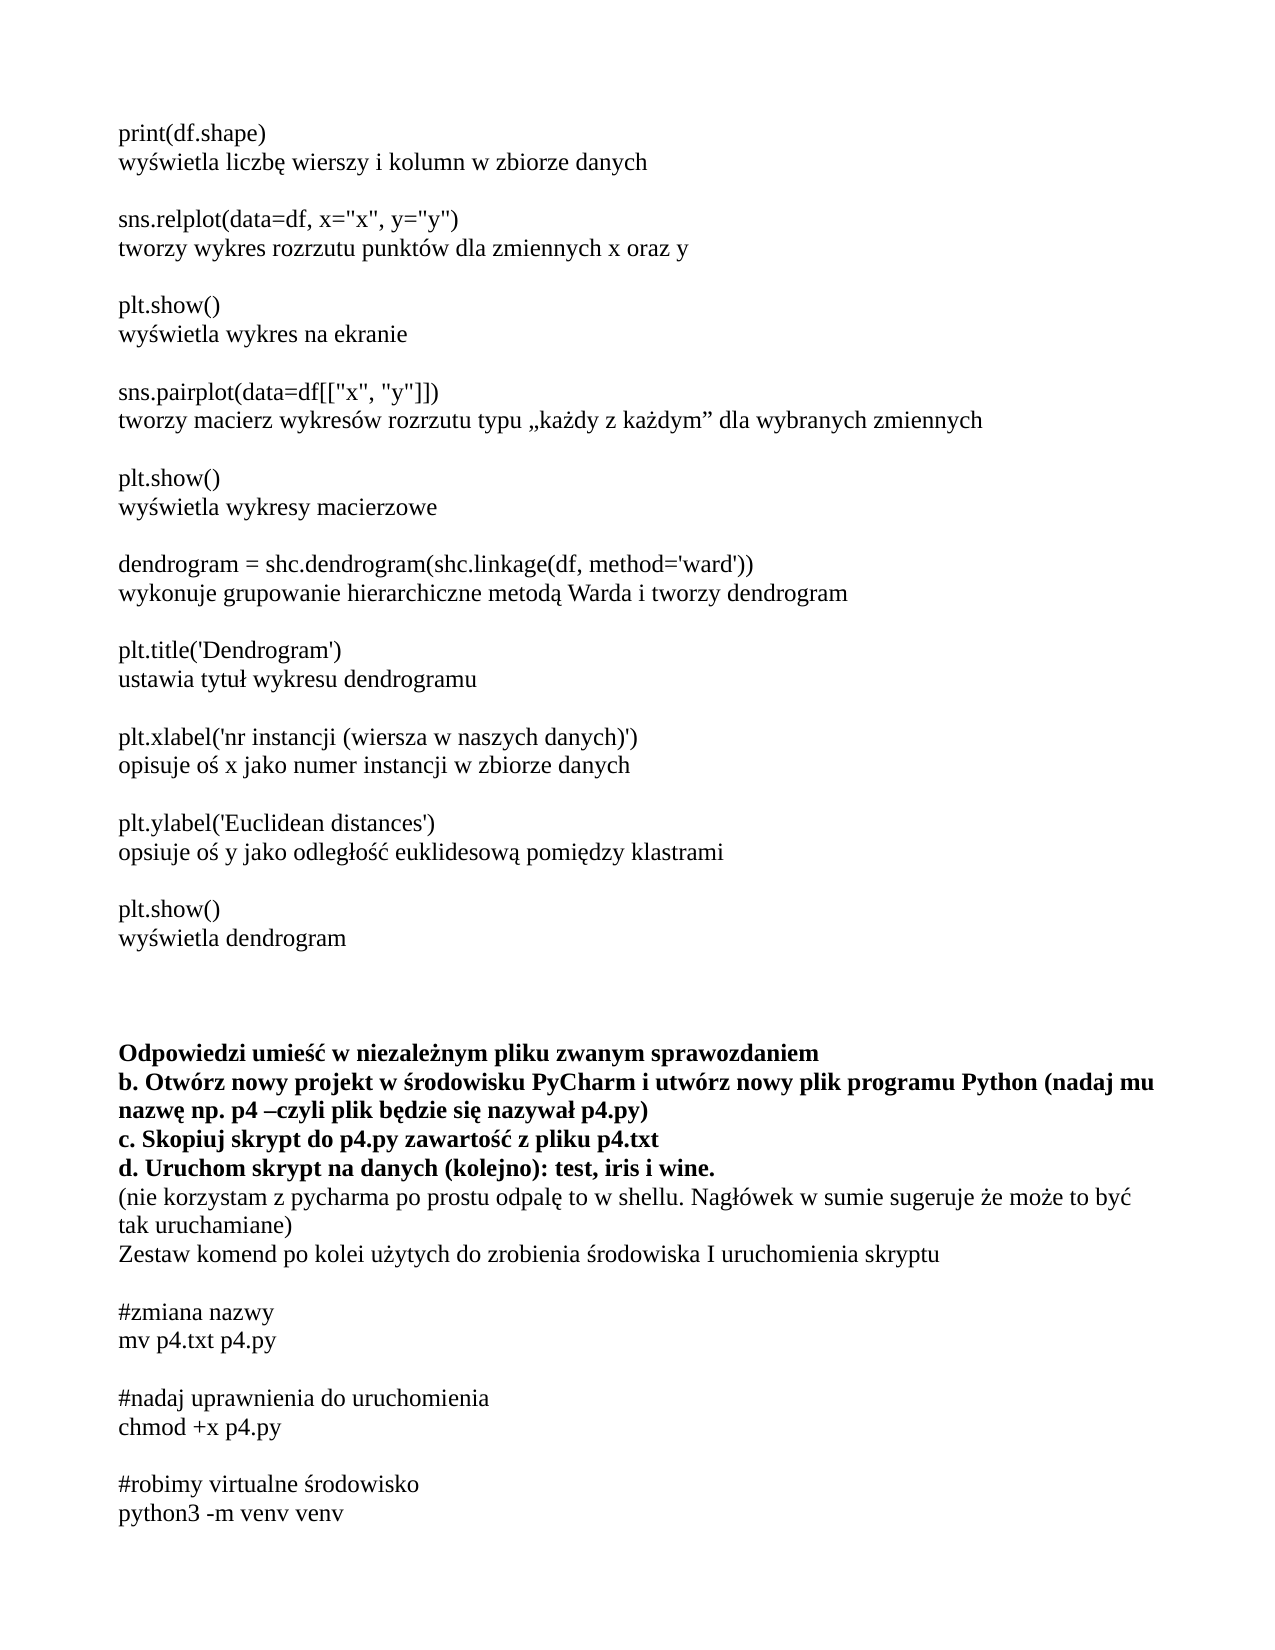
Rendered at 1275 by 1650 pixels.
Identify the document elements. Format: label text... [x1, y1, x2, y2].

text sns.pairplot(data=df[["x", "y"]]) [118, 377, 1157, 406]
text plt.ylabel('Euclidean distances') [118, 808, 1157, 837]
text opisuje oś x jako numer instancji w zbiorze danych [118, 751, 1157, 779]
text plt.show() [118, 291, 1157, 319]
text dendrogram = shc.dendrogram(shc.linkage(df, method='ward')) [118, 549, 1157, 578]
text print(df.shape) [118, 118, 1157, 147]
text #robimy virtualne środowisko python3 -m venv venv [118, 1469, 1157, 1527]
text wyświetla dendrogram [118, 923, 1157, 981]
text plt.title('Dendrogram') [118, 636, 1157, 664]
text plt.show() [118, 894, 1157, 923]
text sns.relplot(data=df, x="x", y="y") [118, 204, 1157, 233]
text wyświetla wykres na ekranie [118, 319, 1157, 348]
text opsiuje oś y jako odległość euklidesową pomiędzy klastrami [118, 837, 1157, 866]
text tworzy wykres rozrzutu punktów dla zmiennych x oraz y [118, 233, 1157, 262]
text wyświetla liczbę wierszy i kolumn w zbiorze danych [118, 147, 1157, 176]
text wykonuje grupowanie hierarchiczne metodą Warda i tworzy dendrogram [118, 578, 1157, 607]
text Odpowiedzi umieść w niezależnym pliku zwanym sprawozdaniem [118, 1038, 1157, 1067]
text b. Otwórz nowy projekt w środowisku PyCharm i utwórz nowy plik programu Python (nadaj mu nazwę np. p4 –czyli plik będzie się nazywał p4.py) c. Skopiuj skrypt do p4.py zawartość z pliku p4.txt d. Uruchom skrypt na danych (kolejno): test, iris i wine. (nie korzystam z pycharma po prostu odpalę to w shellu. Nagłówek w sumie sugeruje że może to być tak uruchamiane) Zestaw komend po kolei użytych do zrobienia środowiska I uruchomienia skryptu #zmiana nazwy mv p4.txt p4.py #nadaj uprawnienia do uruchomienia chmod +x p4.py [118, 1067, 1157, 1469]
text plt.show() [118, 463, 1157, 492]
text tworzy macierz wykresów rozrzutu typu „każdy z każdym” dla wybranych zmiennych [118, 406, 1157, 434]
text ustawia tytuł wykresu dendrogramu [118, 664, 1157, 693]
text wyświetla wykresy macierzowe [118, 492, 1157, 521]
text plt.xlabel('nr instancji (wiersza w naszych danych)') [118, 722, 1157, 751]
